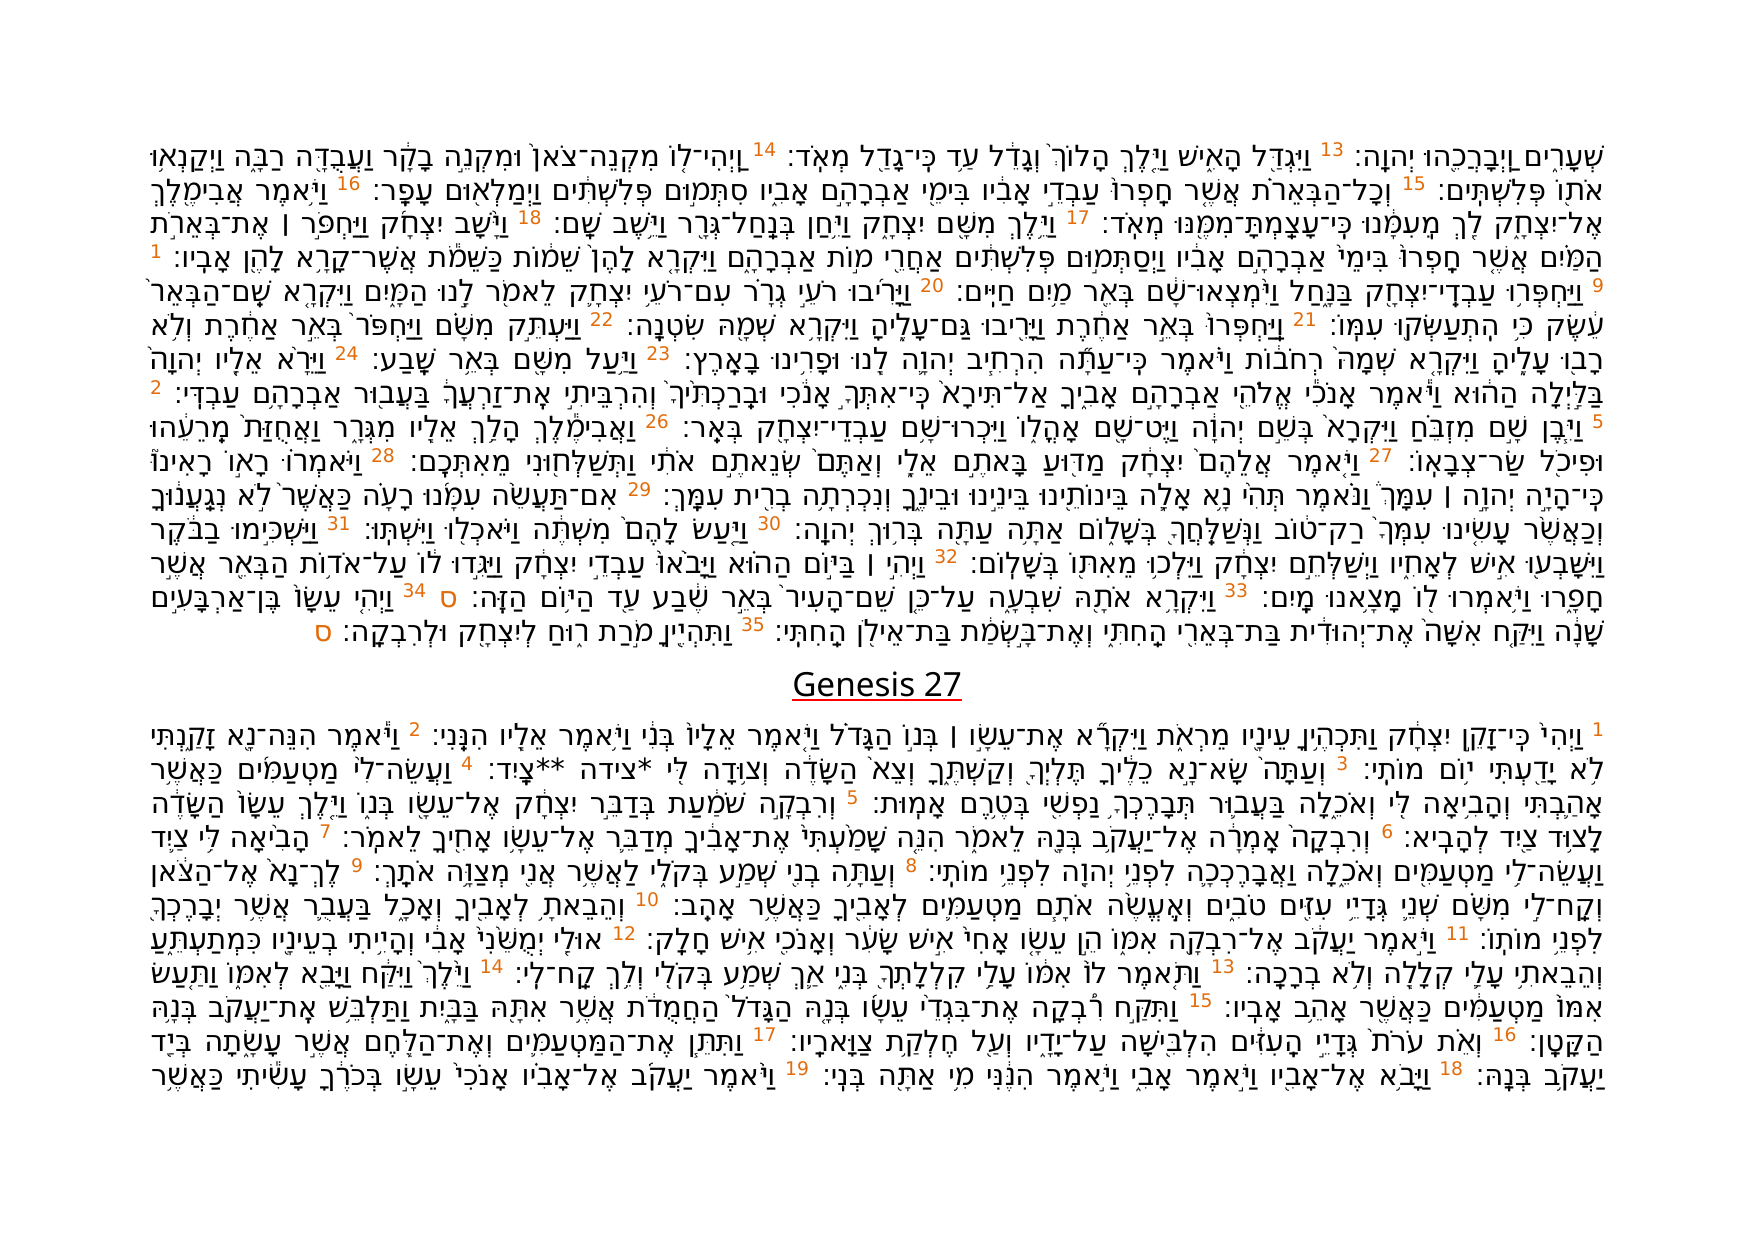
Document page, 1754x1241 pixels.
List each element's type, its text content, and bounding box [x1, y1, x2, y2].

text 1 וַיְהִ֤י רָעָב֙ בָּאָ֔רֶץ מִלְּבַד֙ הָרָעָ֣ב הָרִאשׁ֔וֹן אֲשֶׁ֥ר הָיָ֖ה בִּימֵ֣י אַבְרָהָ֑ם וַיֵּ֧לֶךְ יִצְחָ֛ק אֶל־אֲבִימֶ֥לֶךְ מֶֽלֶךְ־פְּלִשְׁתִּ֖ים גְּרָֽרָה׃ 2 וַיֵּרָ֤א אֵלָיו֙ יְהוָ֔ה וַיֹּ֖אמֶר אַל־תֵּרֵ֣ד מִצְרָ֑יְמָה שְׁכֹ֣ן בָּאָ֔רֶץ אֲשֶׁ֖ר אֹמַ֥ר אֵלֶֽיךָ׃ ‬‬‬3 גּ֚וּר בָּאָ֣רֶץ הַזֹּ֔את וְאֶֽהְיֶ֥ה עִמְּךָ֖ וַאֲבָרְכֶ֑ךָּ כִּֽי־לְךָ֣ וּֽלְזַרְעֲךָ֗ אֶתֵּן֙ אֶת־כָּל־הָֽאֲרָצֹ֣ת הָאֵ֔ל וַהֲקִֽמֹתִי֙ אֶת־הַשְּׁבֻעָ֔ה אֲשֶׁ֥ר נִשְׁבַּ֖עְתִּי לְאַבְרָהָ֥ם אָבִֽיךָ׃ ‬‬‬4 וְהִרְבֵּיתִ֤י אֶֽת־זַרְעֲךָ֙ כְּכוֹכְבֵ֣י הַשָּׁמַ֔יִם וְנָתַתִּ֣י לְזַרְעֲךָ֔ אֵ֥ת כָּל־הָאֲרָצֹ֖ת הָאֵ֑ל וְהִתְבָּרֲכ֣וּ בְזַרְעֲךָ֔ כֹּ֖ל גּוֹיֵ֥י הָאָֽרֶץ׃ ‬‬‬5 עֵ֕קֶב אֲשֶׁר־שָׁמַ֥ע אַבְרָהָ֖ם בְּקֹלִ֑י וַיִּשְׁמֹר֙ מִשְׁמַרְתִּ֔י מִצְוֺתַ֖י חֻקּוֹתַ֥י וְתוֹרֹתָֽי׃ ‬‬‬6 וַיֵּ֥שֶׁב יִצְחָ֖ק בִּגְרָֽר׃ ‬‬‬7 וַֽיִּשְׁאֲל֞וּ אַנְשֵׁ֤י הַמָּקוֹם֙ לְאִשְׁתּ֔וֹ וַיֹּ֖אמֶר אֲחֹ֣תִי הִ֑וא כִּ֤י יָרֵא֙ לֵאמֹ֣ר אִשְׁתִּ֔י פֶּן־יַֽהַרְגֻ֜נִי אַנְשֵׁ֤י הַמָּקוֹם֙ עַל־רִבְקָ֔ה כִּֽי־טוֹבַ֥ת מַרְאֶ֖ה הִֽיא׃ ‬‬‬8 וַיְהִ֗י כִּ֣י אָֽרְכוּ־ל֥וֹ שָׁם֙ הַיָּמִ֔ים וַיַּשְׁקֵ֗ף אֲבִימֶ֙לֶךְ֙ מֶ֣לֶךְ פְּלִשְׁתִּ֔ים בְּעַ֖ד הֽ͏ַחַלּ֑וֹן וַיַּ֗רְא וְהִנֵּ֤ה יִצְחָק֙ מְצַחֵ֔ק אֵ֖ת רִבְקָ֥ה אִשְׁתּֽוֹ׃ ‬‬‬9 וַיִּקְרָ֨א אֲבִימֶ֜לֶךְ לְיִצְחָ֗ק וַיֹּ֙אמֶר֙ אַ֣ךְ הִנֵּ֤ה אִשְׁתְּךָ֙ הִ֔וא וְאֵ֥יךְ אָמַ֖רְתָּ אֲחֹ֣תִי הִ֑וא וַיֹּ֤אמֶר אֵלָיו֙ יִצְחָ֔ק כִּ֣י אָמַ֔רְתִּי פֶּן־אָמ֖וּת עָלֶֽיהָ׃ ‬‬‬10 וַיֹּ֣אמֶר אֲבִימֶ֔לֶךְ מַה־זֹּ֖את עָשִׂ֣יתָ לָּ֑נוּ כִּ֠מְעַט שָׁכַ֞ב אַחַ֤ד הָעָם֙ אֶת־אִשְׁתֶּ֔ךָ וְהֵבֵאתָ֥ עָלֵ֖ינוּ אָשָֽׁם׃ ‬‬‬11 וַיְצַ֣ו אֲבִימֶ֔לֶךְ אֶת־כָּל־הָעָ֖ם לֵאמֹ֑ר הַנֹּגֵ֜עַ בָּאִ֥ישׁ הַזֶּ֛ה וּבְאִשְׁתּ֖וֹ מ֥וֹת יוּמָֽת׃ ‬‬‬12 וַיִּזְרַ֤ע יִצְחָק֙ בָּאָ֣רֶץ הַהִ֔וא וַיִּמְצָ֛א בַּשָּׁנָ֥ה הַהִ֖וא מֵאָ֣ה שְׁעָרִ֑ים וֽ͏ַיְבָרֲכֵ֖הוּ יְהוָֽה׃ ‬‬‬13 וַיִּגְדַּ֖ל הָאִ֑ישׁ וַיֵּ֤לֶךְ הָלוֹךְ֙ וְגָדֵ֔ל עַ֥ד כִּֽי־גָדַ֖ל מְאֹֽד׃ ‬‬‬14 וֽ͏ַיְהִי־ל֤וֹ מִקְנֵה־צֹאן֙ וּמִקְנֵ֣ה בָקָ֔ר וַעֲבֻדָּ֖ה רַבָּ֑ה וַיְקַנְא֥וּ אֹת֖וֹ פְּלִשְׁתִּֽים׃ ‬‬‬15 וְכָל־הַבְּאֵרֹ֗ת אֲשֶׁ֤ר חָֽפְרוּ֙ עַבְדֵ֣י אָבִ֔יו בִּימֵ֖י אַבְרָהָ֣ם אָבִ֑יו סִתְּמ֣וּם פְּלִשְׁתִּ֔ים וַיְמַלְא֖וּם עָפָֽר׃ ‬‬‬16 וַיֹּ֥אמֶר אֲבִימֶ֖לֶךְ אֶל־יִצְחָ֑ק לֵ֚ךְ מֽ͏ֵעִמָּ֔נוּ כִּֽי־עָצַֽמְתָּ־מִמֶּ֖נּוּ מְאֹֽד׃ ‬‬‬17 וַיֵּ֥לֶךְ מִשָּׁ֖ם יִצְחָ֑ק וַיִּ֥חַן בְּנַֽחַל־גְּרָ֖ר וַיֵּ֥שֶׁב שָֽׁם׃ ‬‬‬18 וַיָּ֨שָׁב יִצְחָ֜ק וַיַּחְפֹּ֣ר ׀ אֶת־בְּאֵרֹ֣ת הַמַּ֗יִם אֲשֶׁ֤ר חָֽפְרוּ֙ בִּימֵי֙ אַבְרָהָ֣ם אָבִ֔יו וַיְסַתְּמ֣וּם פְּלִשְׁתִּ֔ים אַחֲרֵ֖י מ֣וֹת אַבְרָהָ֑ם וַיִּקְרָ֤א לָהֶן֙ שֵׁמ֔וֹת כַּשֵּׁמֹ֕ת אֲשֶׁר־קָרָ֥א לָהֶ֖ן אָבִֽיו׃ ‬‬‬19 וַיַּחְפְּר֥וּ עַבְדֵֽי־יִצְחָ֖ק בַּנָּ֑חַל וַיִּ֨מְצְאוּ־שָׁ֔ם בְּאֵ֖ר מַ֥יִם חַיִּֽים׃ ‬‬‬20 וַיָּרִ֜יבוּ רֹעֵ֣י גְרָ֗ר עִם־רֹעֵ֥י יִצְחָ֛ק לֵאמֹ֖ר לָ֣נוּ הַמָּ֑יִם וַיִּקְרָ֤א שֵֽׁם־הַבְּאֵר֙ עֵ֔שֶׂק כִּ֥י הִֽתְעַשְּׂק֖וּ עִמּֽוֹ׃ ‬‬‬21 וַֽיַּחְפְּרוּ֙ בְּאֵ֣ר אַחֶ֔רֶת וַיָּרִ֖יבוּ גַּם־עָלֶ֑יהָ וַיִּקְרָ֥א שְׁמָ֖הּ שִׂטְנָֽה׃ ‬‬‬22 וַיַּעְתֵּ֣ק מִשָּׁ֗ם וַיַּחְפֹּר֙ בְּאֵ֣ר אַחֶ֔רֶת וְלֹ֥א רָב֖וּ עָלֶ֑יהָ וַיִּקְרָ֤א שְׁמָהּ֙ רְחֹב֔וֹת וַיֹּ֗אמֶר כִּֽי־עַתָּ֞ה הִרְחִ֧יב יְהוָ֛ה לָ֖נוּ וּפָרִ֥ינוּ בָאָֽרֶץ׃ ‬‬‬23 וַיַּ֥עַל מִשָּׁ֖ם בְּאֵ֥ר שָֽׁבַע׃ ‬‬‬24 וַיֵּרָ֨א אֵלָ֤יו יְהוָה֙ בַּלַּ֣יְלָה הַה֔וּא וַיֹּ֕אמֶר אָנֹכִ֕י אֱלֹהֵ֖י אַבְרָהָ֣ם אָבִ֑יךָ אַל־תִּירָא֙ כִּֽי־אִתְּךָ֣ אָנֹ֔כִי וּבֵֽרַכְתִּ֙יךָ֙ וְהִרְבֵּיתִ֣י אֶֽת־זַרְעֲךָ֔ בַּעֲב֖וּר אַבְרָהָ֥ם עַבְדִּֽי׃ ‬‬‬25 וַיִּ֧בֶן שָׁ֣ם מִזְבֵּ֗חַ וַיִּקְרָא֙ בְּשֵׁ֣ם יְהוָ֔ה וַיֶּט־שָׁ֖ם אָהֳל֑וֹ וַיִּכְרוּ־שָׁ֥ם עַבְדֵי־יִצְחָ֖ק בְּאֵֽר׃ ‬‬‬26 וַאֲבִימֶ֕לֶךְ הָלַ֥ךְ אֵלָ֖יו מִגְּרָ֑ר וַאֲחֻזַּת֙ מֵֽרֵעֵ֔הוּ וּפִיכֹ֖ל שַׂר־צְבָאֽוֹ׃ ‬‬‬27 וַיֹּ֤אמֶר אֲלֵהֶם֙ יִצְחָ֔ק מַדּ֖וּעַ בָּאתֶ֣ם אֵלָ֑י וְאַתֶּם֙ שְׂנֵאתֶ֣ם אֹתִ֔י וַתְּשַׁלְּח֖וּנִי מֵאִתְּכֶֽם׃ ‬‬‬28 וַיֹּאמְר֗וּ רָא֣וֹ רָאִינוּ֮ כִּֽי־הָיָ֣ה יְהוָ֣ה ׀ עִמָּךְ֒ וַנֹּ֗אמֶר תְּהִ֨י נָ֥א אָלָ֛ה בֵּינוֹתֵ֖ינוּ בֵּינֵ֣ינוּ וּבֵינֶ֑ךָ וְנִכְרְתָ֥ה בְרִ֖ית עִמָּֽךְ׃ ‬‬‬29 אִם־תַּעֲשֵׂ֨ה עִמָּ֜נוּ רָעָ֗ה כַּאֲשֶׁר֙ לֹ֣א נְגַֽעֲנ֔וּךָ וְכַאֲשֶׁ֨ר עָשִׂ֤ינוּ עִמְּךָ֙ רַק־ט֔וֹב וַנְּשַׁלֵּֽחֲךָ֖ בְּשָׁל֑וֹם אַתָּ֥ה עַתָּ֖ה בְּר֥וּךְ יְהוָֽה׃ ‬‬‬30 וַיַּ֤עַשׂ לָהֶם֙ מִשְׁתֶּ֔ה וַיֹּאכְל֖וּ וַיִּשְׁתּֽוּ׃ ‬‬‬31 וַיַּשְׁכִּ֣ימוּ בַבֹּ֔קֶר וַיִּשָּׁבְע֖וּ אִ֣ישׁ לְאָחִ֑יו וַיְשַׁלְּחֵ֣ם יִצְחָ֔ק וַיֵּלְכ֥וּ מֵאִתּ֖וֹ בְּשָׁלֽוֹם׃ ‬‬‬32 וַיְהִ֣י ׀ בַּיּ֣וֹם הַה֗וּא וַיָּבֹ֙אוּ֙ עַבְדֵ֣י יִצְחָ֔ק וַיַּגִּ֣דוּ ל֔וֹ עַל־אֹד֥וֹת הַבְּאֵ֖ר אֲשֶׁ֣ר חָפָ֑רוּ וַיֹּ֥אמְרוּ ל֖וֹ מָצָ֥אנוּ מָֽיִם׃ ‬‬‬33 וַיִּקְרָ֥א אֹתָ֖הּ שִׁבְעָ֑ה עַל־כֵּ֤ן שֵׁם־הָעִיר֙ בְּאֵ֣ר שֶׁ֔בַע עַ֖ד הַיּ֥וֹם הַזֶּֽה׃ ס ‬‬‬34 וַיְהִ֤י עֵשָׂו֙ בֶּן־אַרְבָּעִ֣ים שָׁנָ֔ה וַיִּקַּ֤ח אִשָּׁה֙ אֶת־יְהוּדִ֔ית בַּת־בְּאֵרִ֖י הַֽחִתִּ֑י וְאֶת־בָּ֣שְׂמַ֔ת בַּת־אֵילֹ֖ן הֽ͏ַחִתִּֽי׃ ‬‬‬35 וַתִּהְיֶ֖יןָ מֹ֣רַת ר֑וּחַ לְיִצְחָ֖ק וּלְרִבְקָֽה׃ ס ‬‬‬‬‬‬‬‬‬‬‬‬‬‬‬‬‬‬‬‬‬‬‬‬‬‬‬‬‬‬‬‬‬‬‬‬‬ [150, 139, 1604, 648]
text 1 וַיְהִי֙ כִּֽי־זָקֵ֣ן יִצְחָ֔ק וַתִּכְהֶ֥יןָ עֵינָ֖יו מֵרְאֹ֑ת וַיִּקְרָ֞א אֶת־עֵשָׂ֣ו ׀ בְּנ֣וֹ הַגָּדֹ֗ל וַיֹּ֤אמֶר אֵלָיו֙ בְּנִ֔י וַיֹּ֥אמֶר אֵלָ֖יו הִנֵּֽנִי׃ 2 וַיֹּ֕אמֶר הִנֵּה־נָ֖א זָקַ֑נְתִּי לֹ֥א יָדַ֖עְתִּי י֥וֹם מוֹתִֽי׃ ‬‬‬3 וְעַתָּה֙ שָׂא־נָ֣א כֵלֶ֔יךָ תֶּלְיְךָ֖ וְקַשְׁתֶּ֑ךָ וְצֵא֙ הַשָּׂדֶ֔ה וְצ֥וּדָה לִּ֖י *צידה **צָֽיִד׃ ‬‬‬4 וַעֲשֵׂה־לִ֨י מַטְעַמִּ֜ים כַּאֲשֶׁ֥ר אָהַ֛בְתִּי וְהָבִ֥יאָה לִּ֖י וְאֹכֵ֑לָה בַּעֲב֛וּר תְּבָרֶכְךָ֥ נַפְשִׁ֖י בְּטֶ֥רֶם אָמֽוּת׃ ‬‬‬5 וְרִבְקָ֣ה שֹׁמַ֔עַת בְּדַבֵּ֣ר יִצְחָ֔ק אֶל־עֵשָׂ֖ו בְּנ֑וֹ וַיֵּ֤לֶךְ עֵשָׂו֙ הַשָּׂדֶ֔ה לָצ֥וּד צַ֖יִד לְהָבִֽיא׃ ‬‬‬6 וְרִבְקָה֙ אָֽמְרָ֔ה אֶל־יַעֲקֹ֥ב בְּנָ֖הּ לֵאמֹ֑ר הִנֵּ֤ה שָׁמַ֙עְתִּי֙ אֶת־אָבִ֔יךָ מְדַבֵּ֛ר אֶל־עֵשָׂ֥ו אָחִ֖יךָ לֵאמֹֽר׃ ‬‬‬7 הָבִ֨יאָה לִּ֥י צַ֛יִד וַעֲשֵׂה־לִ֥י מַטְעַמִּ֖ים וְאֹכֵ֑לָה וַאֲבָרֶכְכָ֛ה לִפְנֵ֥י יְהוָ֖ה לִפְנֵ֥י מוֹתִֽי׃ ‬‬‬8 וְעַתָּ֥ה בְנִ֖י שְׁמַ֣ע בְּקֹלִ֑י לַאֲשֶׁ֥ר אֲנִ֖י מְצַוָּ֥ה אֹתָֽךְ׃ ‬‬‬9 לֶךְ־נָא֙ אֶל־הַצֹּ֔אן וְקַֽח־לִ֣י מִשָּׁ֗ם שְׁנֵ֛י גְּדָיֵ֥י עִזִּ֖ים טֹבִ֑ים וְאֽ͏ֶעֱשֶׂ֨ה אֹתָ֧ם מַטְעַמִּ֛ים לְאָבִ֖יךָ כַּאֲשֶׁ֥ר אָהֵֽב׃ ‬‬‬10 וְהֵבֵאתָ֥ לְאָבִ֖יךָ וְאָכָ֑ל בַּעֲבֻ֛ר אֲשֶׁ֥ר יְבָרֶכְךָ֖ לִפְנֵ֥י מוֹתֽוֹ׃ ‬‬‬11 וַיֹּ֣אמֶר יַעֲקֹ֔ב אֶל־רִבְקָ֖ה אִמּ֑וֹ הֵ֣ן עֵשָׂ֤ו אָחִי֙ אִ֣ישׁ שָׂעִ֔ר וְאָנֹכִ֖י אִ֥ישׁ חָלָֽק׃ ‬‬‬12 אוּלַ֤י יְמֻשֵּׁ֙נִי֙ אָבִ֔י וְהָיִ֥יתִי בְעֵינָ֖יו כִּמְתַעְתֵּ֑עַ וְהֵבֵאתִ֥י עָלַ֛י קְלָלָ֖ה וְלֹ֥א בְרָכָֽה׃ ‬‬‬13 וַתֹּ֤אמֶר לוֹ֙ אִמּ֔וֹ עָלַ֥י קִלְלָתְךָ֖ בְּנִ֑י אַ֛ךְ שְׁמַ֥ע בְּקֹלִ֖י וְלֵ֥ךְ קַֽח־לִֽי׃ ‬‬‬14 וַיֵּ֙לֶךְ֙ וַיִּקַּ֔ח וַיָּבֵ֖א לְאִמּ֑וֹ וַתַּ֤עַשׂ אִמּוֹ֙ מַטְעַמִּ֔ים כַּאֲשֶׁ֖ר אָהֵ֥ב אָבִֽיו׃ ‬‬‬15 וַתִּקַּ֣ח רִ֠בְקָה אֶת־בִּגְדֵ֨י עֵשָׂ֜ו בְּנָ֤הּ הַגָּדֹל֙ הַחֲמֻדֹ֔ת אֲשֶׁ֥ר אִתָּ֖הּ בַּבָּ֑יִת וַתַּלְבֵּ֥שׁ אֶֽת־יַעֲקֹ֖ב בְּנָ֥הּ הַקָּטָֽן׃ ‬‬‬16 וְאֵ֗ת עֹרֹת֙ גְּדָיֵ֣י הָֽעִזִּ֔ים הִלְבִּ֖ישָׁה עַל־יָדָ֑יו וְעַ֖ל חֶלְקַ֥ת צַוָּארָֽיו׃ ‬‬‬17 וַתִּתֵּ֧ן אֶת־הַמַּטְעַמִּ֛ים וְאֶת־הַלֶּ֖חֶם אֲשֶׁ֣ר עָשָׂ֑תָה בְּיַ֖ד יַעֲקֹ֥ב בְּנָֽהּ׃ ‬‬‬18 וַיָּבֹ֥א אֶל־אָבִ֖יו וַיֹּ֣אמֶר אָבִ֑י וַיֹּ֣אמֶר הִנֶּ֔נִּי מִ֥י אַתָּ֖ה בְּנִֽי׃ ‬‬‬19 וַיֹּ֨אמֶר יַעֲקֹ֜ב אֶל־אָבִ֗יו אָנֹכִי֙ עֵשָׂ֣ו בְּכֹרֶ֔ךָ עָשִׂ֕יתִי כַּאֲשֶׁ֥ר דִּבַּ֖רְתָּ אֵלָ֑י קֽוּם־נָ֣א שְׁבָ֗ה וְאָכְלָה֙ מִצֵּידִ֔י בַּעֲב֖וּר תְּבָרֲכַ֥נִּי נַפְשֶֽׁךָ׃ ‬‬‬20 וַיֹּ֤אמֶר יִצְחָק֙ אֶל־בְּנ֔וֹ מַה־זֶּ֛ה מִהַ֥רְתָּ לִמְצֹ֖א בְּנִ֑י וַיֹּ֕אמֶר כִּ֥י הִקְרָ֛ה יְהוָ֥ה אֱלֹהֶ֖יךָ לְפָנָֽי׃ ‬‬‬21 וַיֹּ֤אמֶר יִצְחָק֙ אֶֽל־יַעֲקֹ֔ב גְּשָׁה־נָּ֥א וַאֲמֻֽשְׁךָ֖ בְּנִ֑י הַֽאַתָּ֥ה זֶ֛ה בְּנִ֥י עֵשָׂ֖ו אִם־לֹֽא׃ ‬‬‬22 וַיִּגַּ֧שׁ יַעֲקֹ֛ב אֶל־יִצְחָ֥ק אָבִ֖יו וַיְמֻשֵּׁ֑הוּ וַיֹּ֗אמֶר הַקֹּל֙ ק֣וֹל יַעֲקֹ֔ב וְהַיָּדַ֖יִם יְדֵ֥י עֵשָֽׂו׃ ‬‬‬23 וְלֹ֣א הִכִּיר֔וֹ כִּֽי־הָי֣וּ יָדָ֗יו כִּידֵ֛י עֵשָׂ֥ו אָחִ֖יו שְׂעִרֹ֑ת וַֽיְבָרְכֵֽהוּ׃ ‬‬‬24 וַיֹּ֕אמֶר אַתָּ֥ה זֶ֖ה בְּנִ֣י עֵשָׂ֑ו וַיֹּ֖אמֶר אָֽנִי׃ ‬‬‬25 וַיֹּ֗אמֶר הַגִּ֤שָׁה לִּי֙ וְאֹֽכְלָה֙ מִצֵּ֣יד בְּנִ֔י לְמַ֥עַן תְּבָֽרֶכְךָ֖ נַפְשִׁ֑י וַיַּגֶּשׁ־לוֹ֙ וַיֹּאכַ֔ל וַיָּ֧בֵא ל֦וֹ יַ֖יִן וַיֵּֽשְׁתְּ׃ ‬‬‬26 וַיֹּ֥אמֶר אֵלָ֖יו יִצְחָ֣ק אָבִ֑יו גְּשָׁה־נָּ֥א וּשְׁקָה־לִּ֖י בְּנִֽי׃ ‬‬‬27 וַיִּגַּשׁ֙ וַיִּשַּׁק־ל֔וֹ וַיָּ֛רַח אֶת־רֵ֥יחַ בְּגָדָ֖יו וֽ͏ַיְבָרֲכֵ֑הוּ וַיֹּ֗אמֶר רְאֵה֙ רֵ֣יחַ בְּנִ֔י כְּרֵ֣יחַ שָׂדֶ֔ה אֲשֶׁ֥ר בֵּרֲכ֖וֹ יְהוָֽה׃ ‬‬‬28 וְיִֽתֶּן־לְךָ֙ הָאֱלֹהִ֔ים מִטַּל֙ הַשָּׁמַ֔יִם וּמִשְׁמַנֵּ֖י הָאָ֑רֶץ וְרֹ֥ב דָּגָ֖ן וְתִירֹֽשׁ׃ ‬‬‬29 יֽ͏ַעַבְד֣וּךָ עַמִּ֗ים *וישתחו **וְיִֽשְׁתַּחֲוֻ֤ו לְךָ֙ לְאֻמִּ֔ים הֱוֵ֤ה גְבִיר֙ לְאַחֶ֔יךָ וְיִשְׁתַּחֲוּ֥וּ לְךָ֖ בְּנֵ֣י אִמֶּ֑ךָ אֹרְרֶ֣יךָ אָר֔וּר וּֽמְבָרֲכֶ֖יךָ בָּרֽוּךְ׃ ‬‬‬‬30 וַיְהִ֗י כַּאֲשֶׁ֨ר כִּלָּ֣ה יִצְחָק֮ לְבָרֵ֣ךְ אֶֽת־יַעֲקֹב֒ וַיְהִ֗י אַ֣ךְ יָצֹ֤א יָצָא֙ יַעֲקֹ֔ב מֵאֵ֥ת פְּנֵ֖י יִצְחָ֣ק אָבִ֑יו וְעֵשָׂ֣ו אָחִ֔יו בָּ֖א מִצֵּידֽוֹ׃ ‬‬‬31 וַיַּ֤עַשׂ גַּם־הוּא֙ מַטְעַמִּ֔ים וַיָּבֵ֖א לְאָבִ֑יו וַיֹּ֣אמֶר לְאָבִ֗יו יָקֻ֤ם אָבִי֙ וְיֹאכַל֙ מִצֵּ֣יד בְּנ֔וֹ בַּעֲב֖וּר תְּבָרֲכַ֥נִּי נַפְשֶֽׁךָ׃ ‬‬‬32 וַיֹּ֥אמֶר ל֛וֹ יִצְחָ֥ק אָבִ֖יו מִי־אָ֑תָּה וַיֹּ֕אמֶר אֲנִ֛י בִּנְךָ֥ בְכֹֽרְךָ֖ עֵשָֽׂו׃ ‬‬‬33 וַיֶּחֱרַ֨ד יִצְחָ֣ק חֲרָדָה֮ גְּדֹלָ֣ה עַד־מְאֹד֒ וַיֹּ֡אמֶר מִֽי־אֵפ֡וֹא ה֣וּא הַצָּֽד־צַיִד֩ וַיָּ֨בֵא לִ֜י וָאֹכַ֥ל מִכֹּ֛ל בְּטֶ֥רֶם תָּב֖וֹא וָאֲבָרֲכֵ֑הוּ גַּם־בָּר֖וּךְ יִהְיֶֽה׃ ‬‬‬34 כִּשְׁמֹ֤עַ עֵשָׂו֙ אֶת־דִּבְרֵ֣י אָבִ֔יו וַיִּצְעַ֣ק צְעָקָ֔ה גְּדֹלָ֥ה וּמָרָ֖ה עַד־מְאֹ֑ד וַיֹּ֣אמֶר לְאָבִ֔יו בָּרֲכֵ֥נִי גַם־אָ֖נִי אָבִֽי׃ ‬‬‬35 וַיֹּ֕אמֶר בָּ֥א אָחִ֖יךָ בְּמִרְמָ֑ה וַיִּקַּ֖ח בִּרְכָתֶֽךָ׃ ‬‬‬36 וַיֹּ֡אמֶר הֲכִי֩ קָרָ֨א שְׁמ֜וֹ יַעֲקֹ֗ב וֽ͏ַיַּעְקְבֵ֙נִי֙ זֶ֣ה פַעֲמַ֔יִם אֶת־בְּכֹרָתִ֣י לָקָ֔ח וְהִנֵּ֥ה עַתָּ֖ה לָקַ֣ח בִּרְכָתִ֑י וַיֹּאמַ֕ר הֲלֹא־אָצַ֥לְתָּ לִּ֖י בְּרָכָֽה׃ ‬‬‬37 וַיַּ֨עַן יִצְחָ֜ק וַיֹּ֣אמֶר לְעֵשָׂ֗ו הֵ֣ן גְּבִ֞יר שַׂמְתִּ֥יו לָךְ֙ וְאֶת־כָּל־אֶחָ֗יו נָתַ֤תִּי לוֹ֙ לַעֲבָדִ֔ים וְדָגָ֥ן וְתִירֹ֖שׁ סְמַכְתִּ֑יו וּלְכָ֣ה אֵפ֔וֹא מָ֥ה אֽ͏ֶעֱשֶׂ֖ה בְּנִֽי׃ ‬‬‬38 וַיֹּ֨אמֶר עֵשָׂ֜ו אֶל־אָבִ֗יו הַֽבְרָכָ֨ה אַחַ֤ת הִֽוא־לְךָ֙ אָבִ֔י בָּרֲכֵ֥נִי גַם־אָ֖נִי אָבִ֑י וַיִּשָּׂ֥א עֵשָׂ֛ו קֹל֖וֹ וַיֵּֽבְךְּ׃ ‬‬‬39 וַיַּ֛עַן יִצְחָ֥ק אָבִ֖יו וַיֹּ֣אמֶר אֵלָ֑יו הִנֵּ֞ה מִשְׁמַנֵּ֤י הָאָ֙רֶץ֙ יִהְיֶ֣ה מֽוֹשָׁבֶ֔ךָ וּמִטַּ֥ל הַשָּׁמַ֖יִם מֵעָֽל׃ ‬‬‬40 וְעַל־חַרְבְּךָ֣ תִֽחְיֶ֔ה וְאֶת־אָחִ֖יךָ תַּעֲבֹ֑ד וְהָיָה֙ כַּאֲשֶׁ֣ר תָּרִ֔יד וּפָרַקְתָּ֥ עֻלּ֖וֹ מֵעַ֥ל צַוָּארֶֽךָ׃ ‬‬‬41 וַיִּשְׂטֹ֤ם עֵשָׂו֙ אֶֽת־יַעֲקֹ֔ב עַל־הַ֨בְּרָכָ֔ה אֲשֶׁ֥ר בֵּרֲכ֖וֹ אָבִ֑יו וַיֹּ֨אמֶר עֵשָׂ֜ו בְּלִבּ֗וֹ יִקְרְבוּ֙ יְמֵי֙ אֵ֣בֶל אָבִ֔י וְאַֽהַרְגָ֖ה אֶת־יַעֲקֹ֥ב אָחִֽי׃ ‬‬‬42 וַיֻּגַּ֣ד לְרִבְקָ֔ה אֶת־דִּבְרֵ֥י עֵשָׂ֖ו בְּנָ֣הּ הַגָּדֹ֑ל וַתִּשְׁלַ֞ח וַתִּקְרָ֤א לְיַעֲקֹב֙ בְּנָ֣הּ הַקָּטָ֔ן וַתֹּ֣אמֶר אֵלָ֔יו הִנֵּה֙ עֵשָׂ֣ו אָחִ֔יךָ מִתְנַחֵ֥ם לְךָ֖ לְהָרְגֶֽךָ׃ ‬‬‬43 וְעַתָּ֥ה בְנִ֖י שְׁמַ֣ע בְּקֹלִ֑י וְק֧וּם בְּרַח־לְךָ֛ אֶל־לָבָ֥ן אָחִ֖י חָרָֽנָה׃ ‬‬‬44 וְיָשַׁבְתָּ֥ עִמּ֖וֹ יָמִ֣ים אֲחָדִ֑ים עַ֥ד אֲשֶׁר־תָּשׁ֖וּב חֲמַ֥ת אָחִֽיךָ׃ ‬‬‬45 עַד־שׁ֨וּב אַף־אָחִ֜יךָ מִמְּךָ֗ וְשָׁכַח֙ אֵ֣ת אֲשֶׁר־עָשִׂ֣יתָ לּ֔וֹ וְשָׁלַחְתִּ֖י וּלְקַחְתִּ֣יךָ מִשָּׁ֑ם לָמָ֥ה אֶשְׁכַּ֛ל גַּם־שְׁנֵיכֶ֖ם י֥וֹם אֶחָֽד׃ ‬‬‬46 וַתֹּ֤אמֶר רִבְקָה֙ אֶל־יִצְחָ֔ק קַ֣צְתִּי בְחַיַּ֔י מִפְּנֵ֖י בְּנ֣וֹת חֵ֑ת אִם־לֹקֵ֣חַ יַ֠עֲקֹב אִשָּׁ֨ה מִבְּנֽוֹת־חֵ֤ת כָּאֵ֙לֶּה֙ מִבְּנ֣וֹת הָאָ֔רֶץ לָ֥מָּה לִּ֖י חַיִּֽים׃ ‬‬‬‬‬‬‬‬‬‬‬‬‬‬‬‬‬‬‬‬‬‬‬‬‬‬‬‬‬‬‬‬‬‬‬‬‬‬‬‬‬‬‬‬‬‬‬‬ [150, 719, 1604, 1092]
text Genesis 27 [150, 661, 1604, 706]
